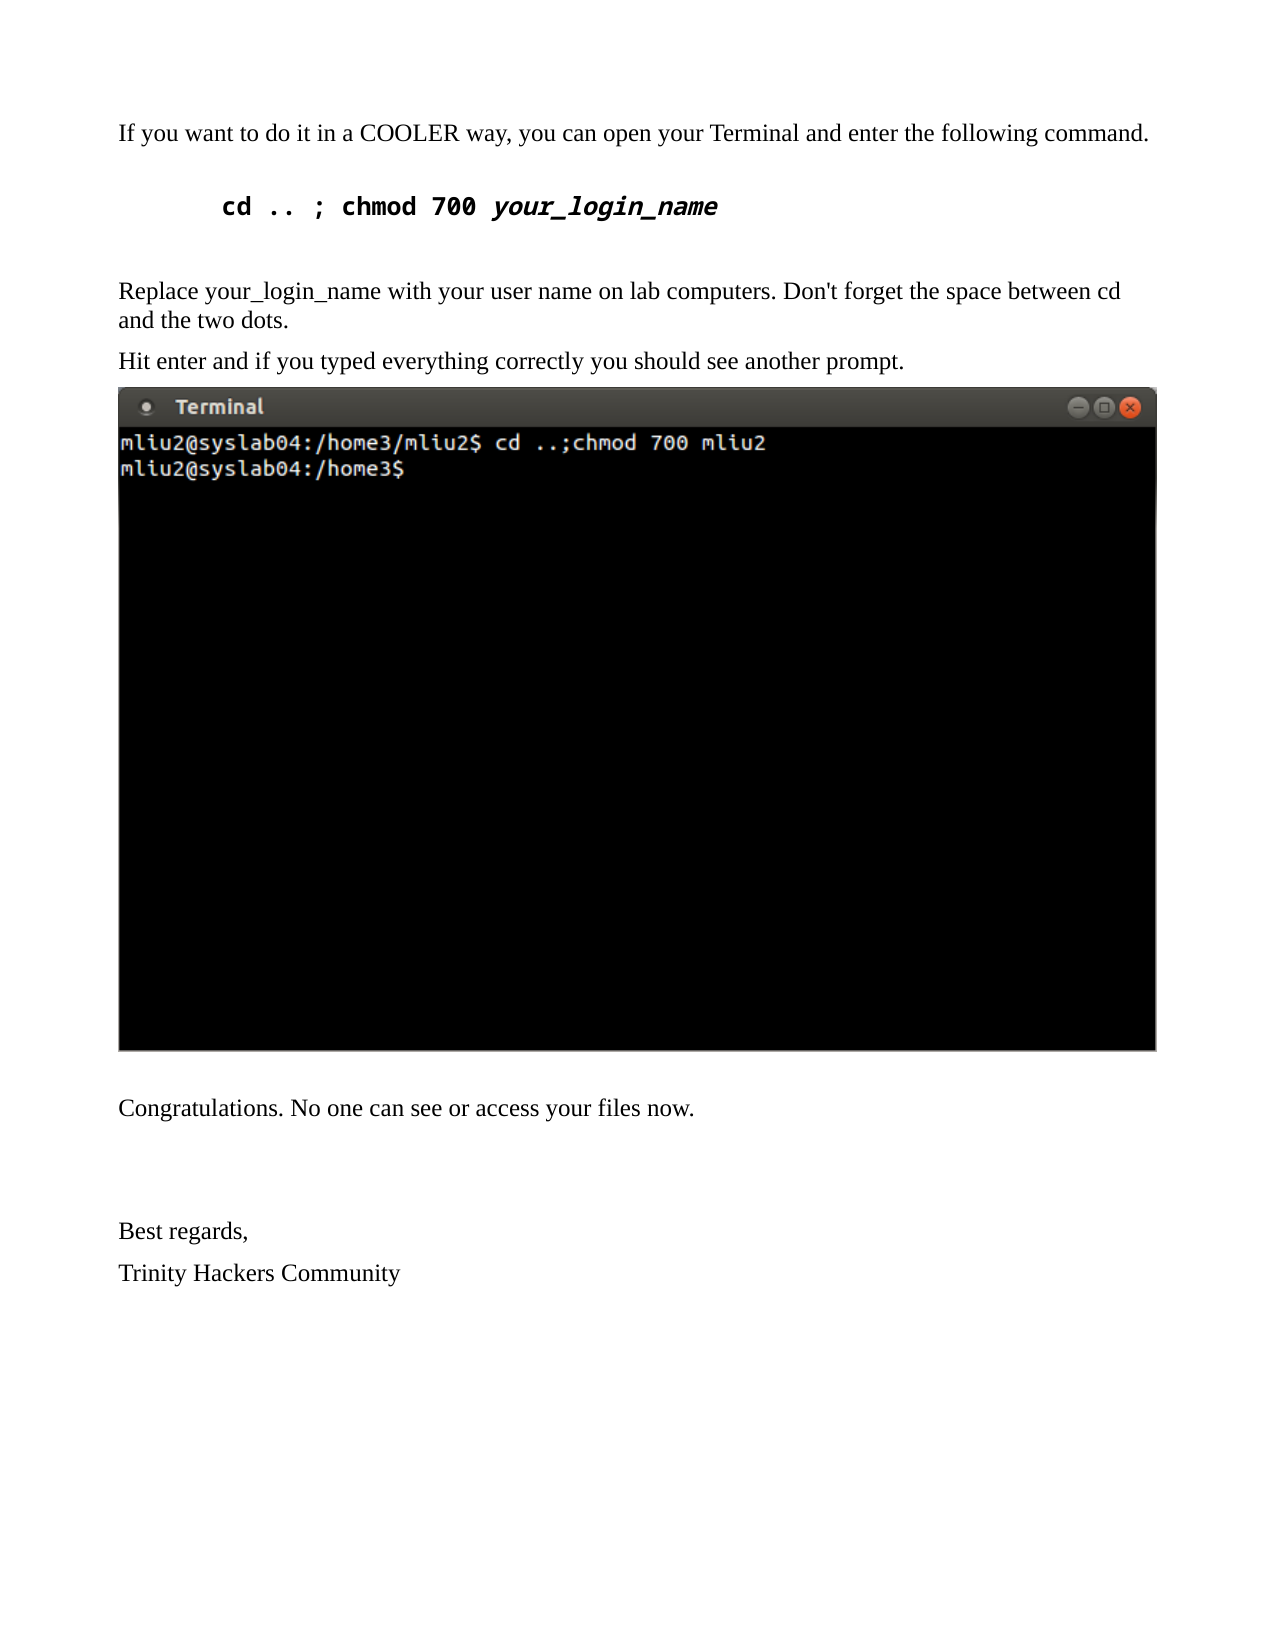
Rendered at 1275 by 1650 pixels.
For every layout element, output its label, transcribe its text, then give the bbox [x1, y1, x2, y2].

text Trinity Hackers Community [118, 1258, 1157, 1286]
text Hit enter and if you typed everything correctly you should see another prompt. [118, 346, 1157, 375]
text Replace your_login_name with your user name on lab computers. Don't forget the space between cd and the two dots. [118, 276, 1157, 333]
picture [118, 387, 1157, 1052]
text Best regards, [118, 1216, 1157, 1245]
text If you want to do it in a COOLER way, you can open your Terminal and enter the following command. [118, 118, 1157, 147]
text Congratulations. No one can see or access your files now. [118, 1093, 1157, 1121]
text cd .. ; chmod 700 your_login_name [148, 188, 1157, 222]
